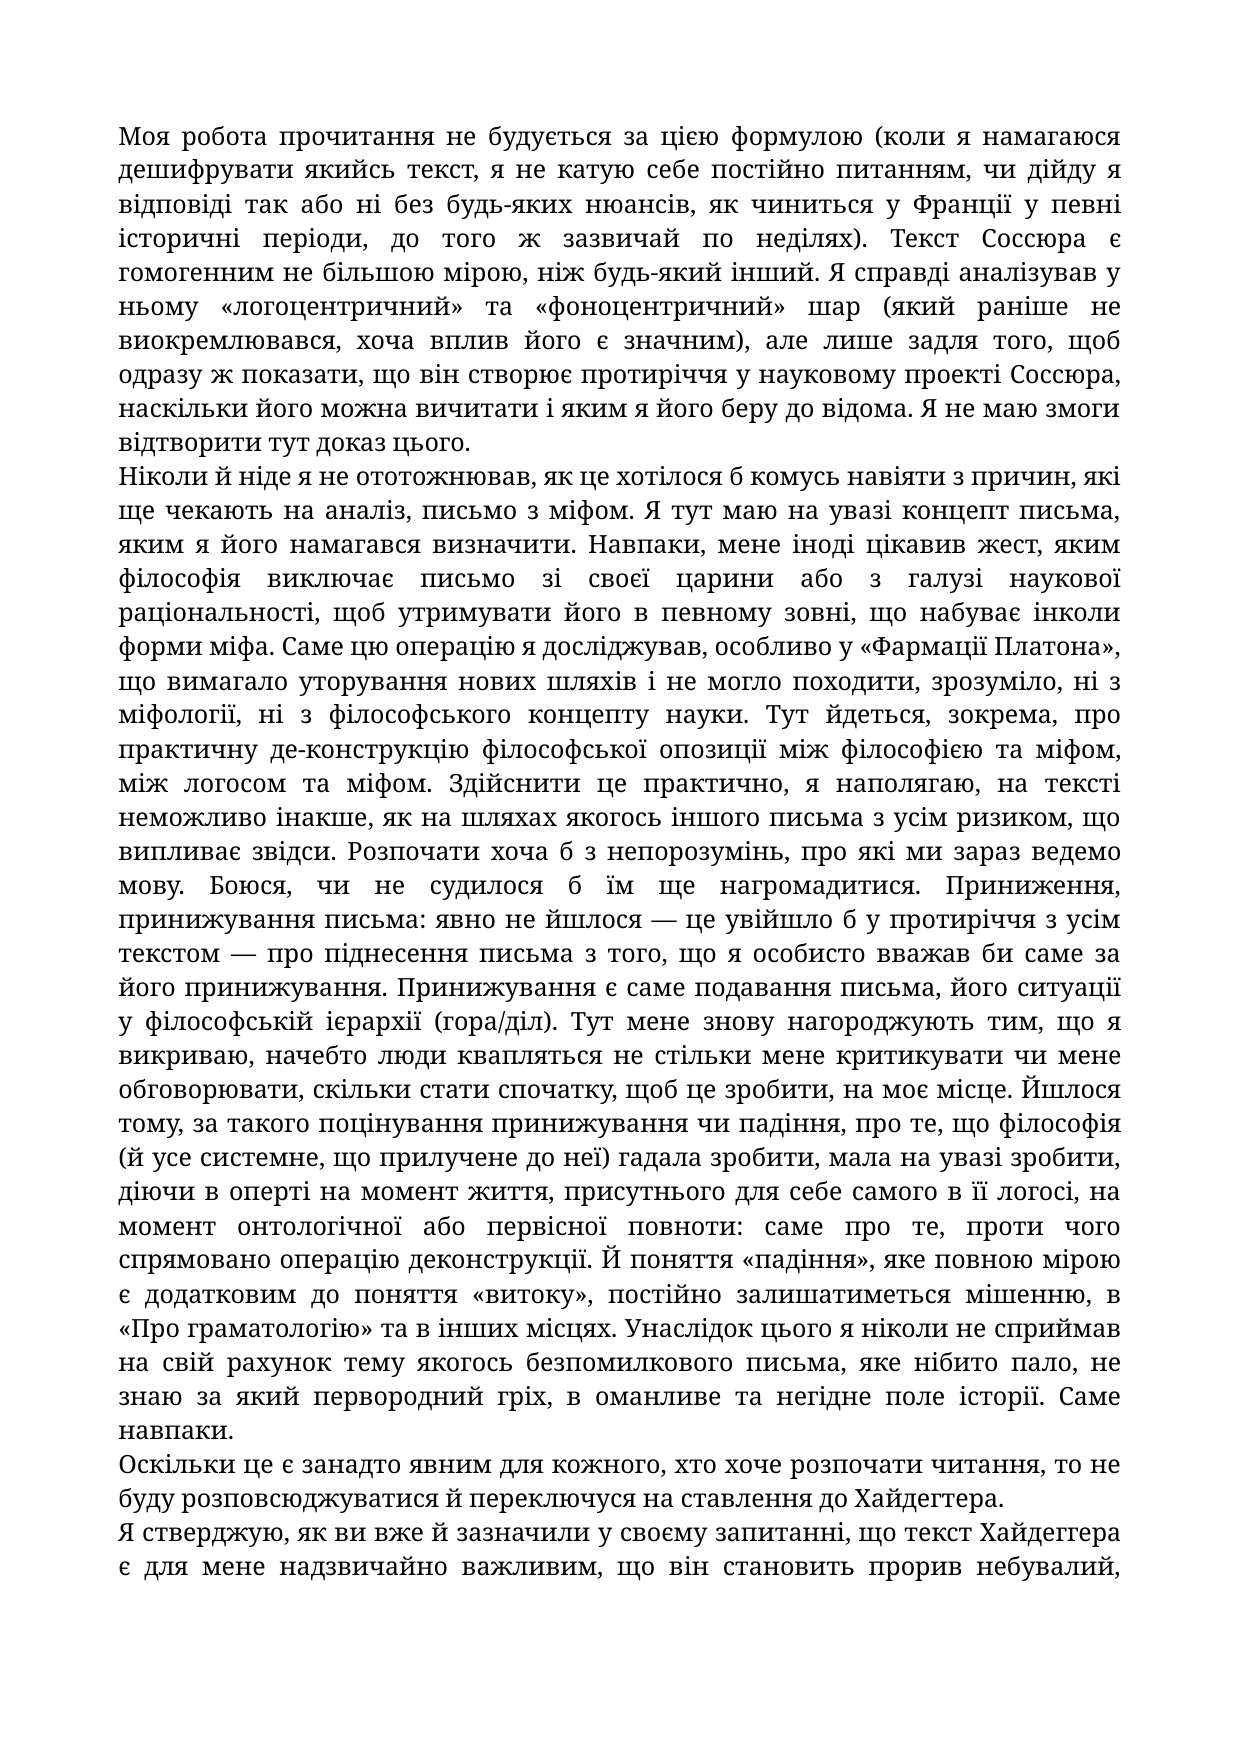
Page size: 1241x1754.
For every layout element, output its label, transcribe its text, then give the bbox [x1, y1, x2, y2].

text Я стверджую, як ви вже й зазначили у своєму запитанні, що текст Хайдеггера є для мене надзвичайно важливим, що він становить прорив небувалий, [118, 1515, 1122, 1583]
text Ніколи й ніде я не ототожнював, як це хотілося б комусь навіяти з причин, які ще чекають на аналіз, письмо з міфом. Я тут маю на увазі концепт письма, яким я його намагався визначити. Навпаки, мене іноді цікавив жест, яким філософія виключає письмо зі своєї царини або з галузі наукової раціональності, щоб утримувати його в певному зовні, що набуває інколи форми міфа. Саме цю операцію я досліджував, особливо у «Фармації Платона», що вимагало уторування нових шляхів і не могло походити, зрозуміло, ні з міфології, ні з філософського концепту науки. Тут йдеться, зокрема, про практичну де-конструкцію філософської опозиції між філософією та міфом, між логосом та міфом. Здійснити це практично, я наполягаю, на тексті неможливо інакше, як на шляхах якогось іншого письма з усім ризиком, що випливає звідси. Розпочати хоча б з непорозумінь, про які ми зараз ведемо мову. Боюся, чи не судилося б їм ще нагромадитися. Приниження, принижування письма: явно не йшлося — це увійшло б у протиріччя з усім текстом — про піднесення письма з того, що я особисто вважав би саме за його принижування. Принижування є саме подавання письма, його ситуації у філософській ієрархії (гора/діл). Тут мене знову нагороджують тим, що я викриваю, начебто люди квапляться не стільки мене критикувати чи мене обговорювати, скільки стати спочатку, щоб це зробити, на моє місце. Йшлося тому, за такого поцінування принижування чи падіння, про те, що філософія (й усе системне, що прилучене до неї) гадала зробити, мала на увазі зробити, діючи в оперті на момент життя, присутнього для себе самого в її логосі, на момент онтологічної або первісної повноти: саме про те, проти чого спрямовано операцію деконструкції. Й поняття «падіння», яке повною мірою є додатковим до поняття «витоку», постійно залишатиметься мішенню, в «Про граматологію» та в інших місцях. Унаслідок цього я ніколи не сприймав на свій рахунок тему якогось безпомилкового письма, яке нібито пало, не знаю за який первородний гріх, в оманливе та негідне поле історії. Саме навпаки. [118, 459, 1122, 1447]
text Моя робота прочитання не будується за цією формулою (коли я намагаюся дешифрувати якийсь текст, я не катую себе постійно питанням, чи дійду я відповіді так або ні без будь-яких нюансів, як чиниться у Франції у певні історичні періоди, до того ж зазвичай по неділях). Текст Соссюра є гомогенним не більшою мірою, ніж будь-який інший. Я справді аналізував у ньому «логоцентричний» та «фоноцентричний» шар (який раніше не виокремлювався, хоча вплив його є значним), але лише задля того, щоб одразу ж показати, що він створює протиріччя у науковому проекті Соссюра, наскільки його можна вичитати і яким я його беру до відома. Я не маю змоги відтворити тут доказ цього. [118, 118, 1122, 459]
text Оскільки це є занадто явним для кожного, хто хоче розпочати читання, то не буду розповсюджуватися й переключуся на ставлення до Хайдегтера. [118, 1447, 1122, 1515]
